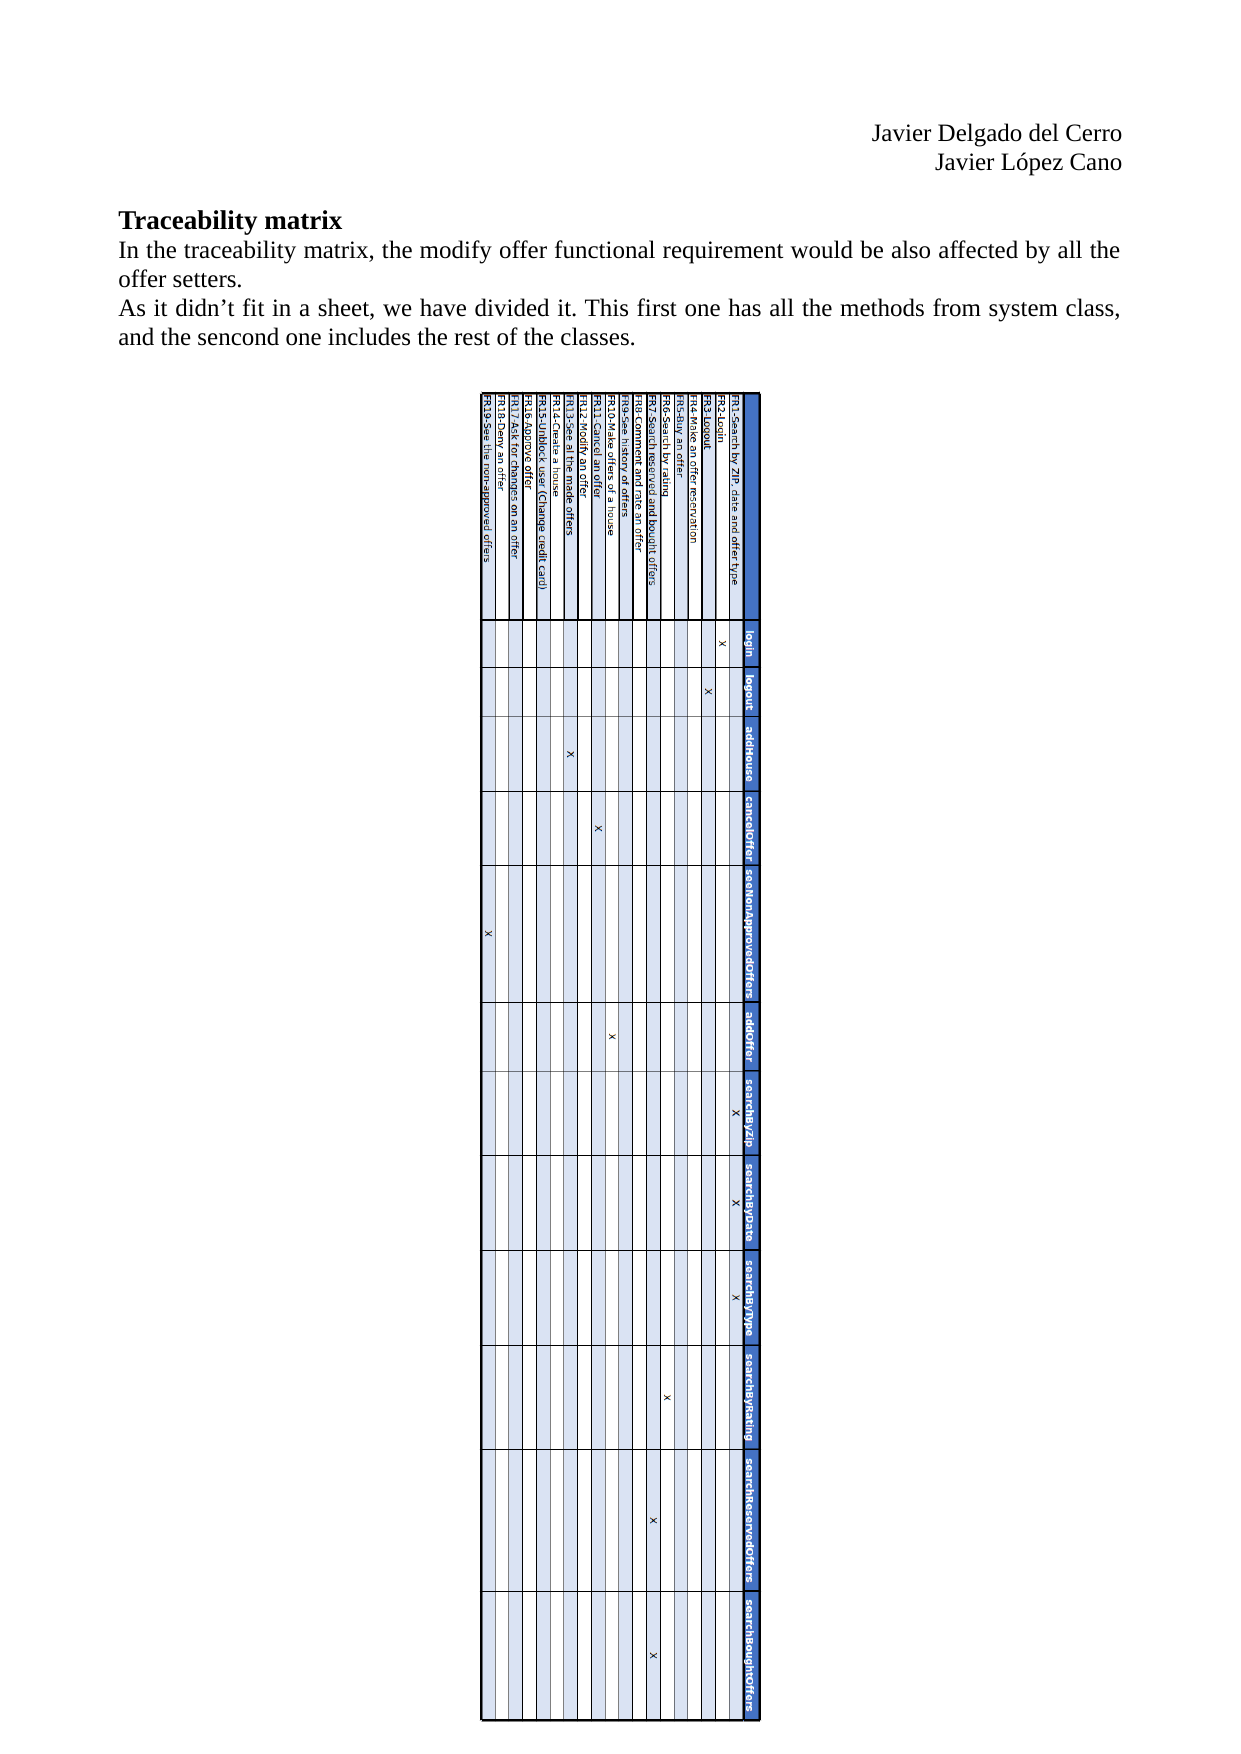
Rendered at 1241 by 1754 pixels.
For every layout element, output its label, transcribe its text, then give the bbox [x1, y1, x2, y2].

text Traceability matrix [118, 204, 1122, 236]
picture [479, 391, 762, 1722]
text In the traceability matrix, the modify offer functional requirement would be also affected by all the offer setters. [118, 236, 1122, 293]
text As it didn’t fit in a sheet, we have divided it. This first one has all the methods from system class, and the sencond one includes the rest of the classes. [118, 293, 1122, 351]
